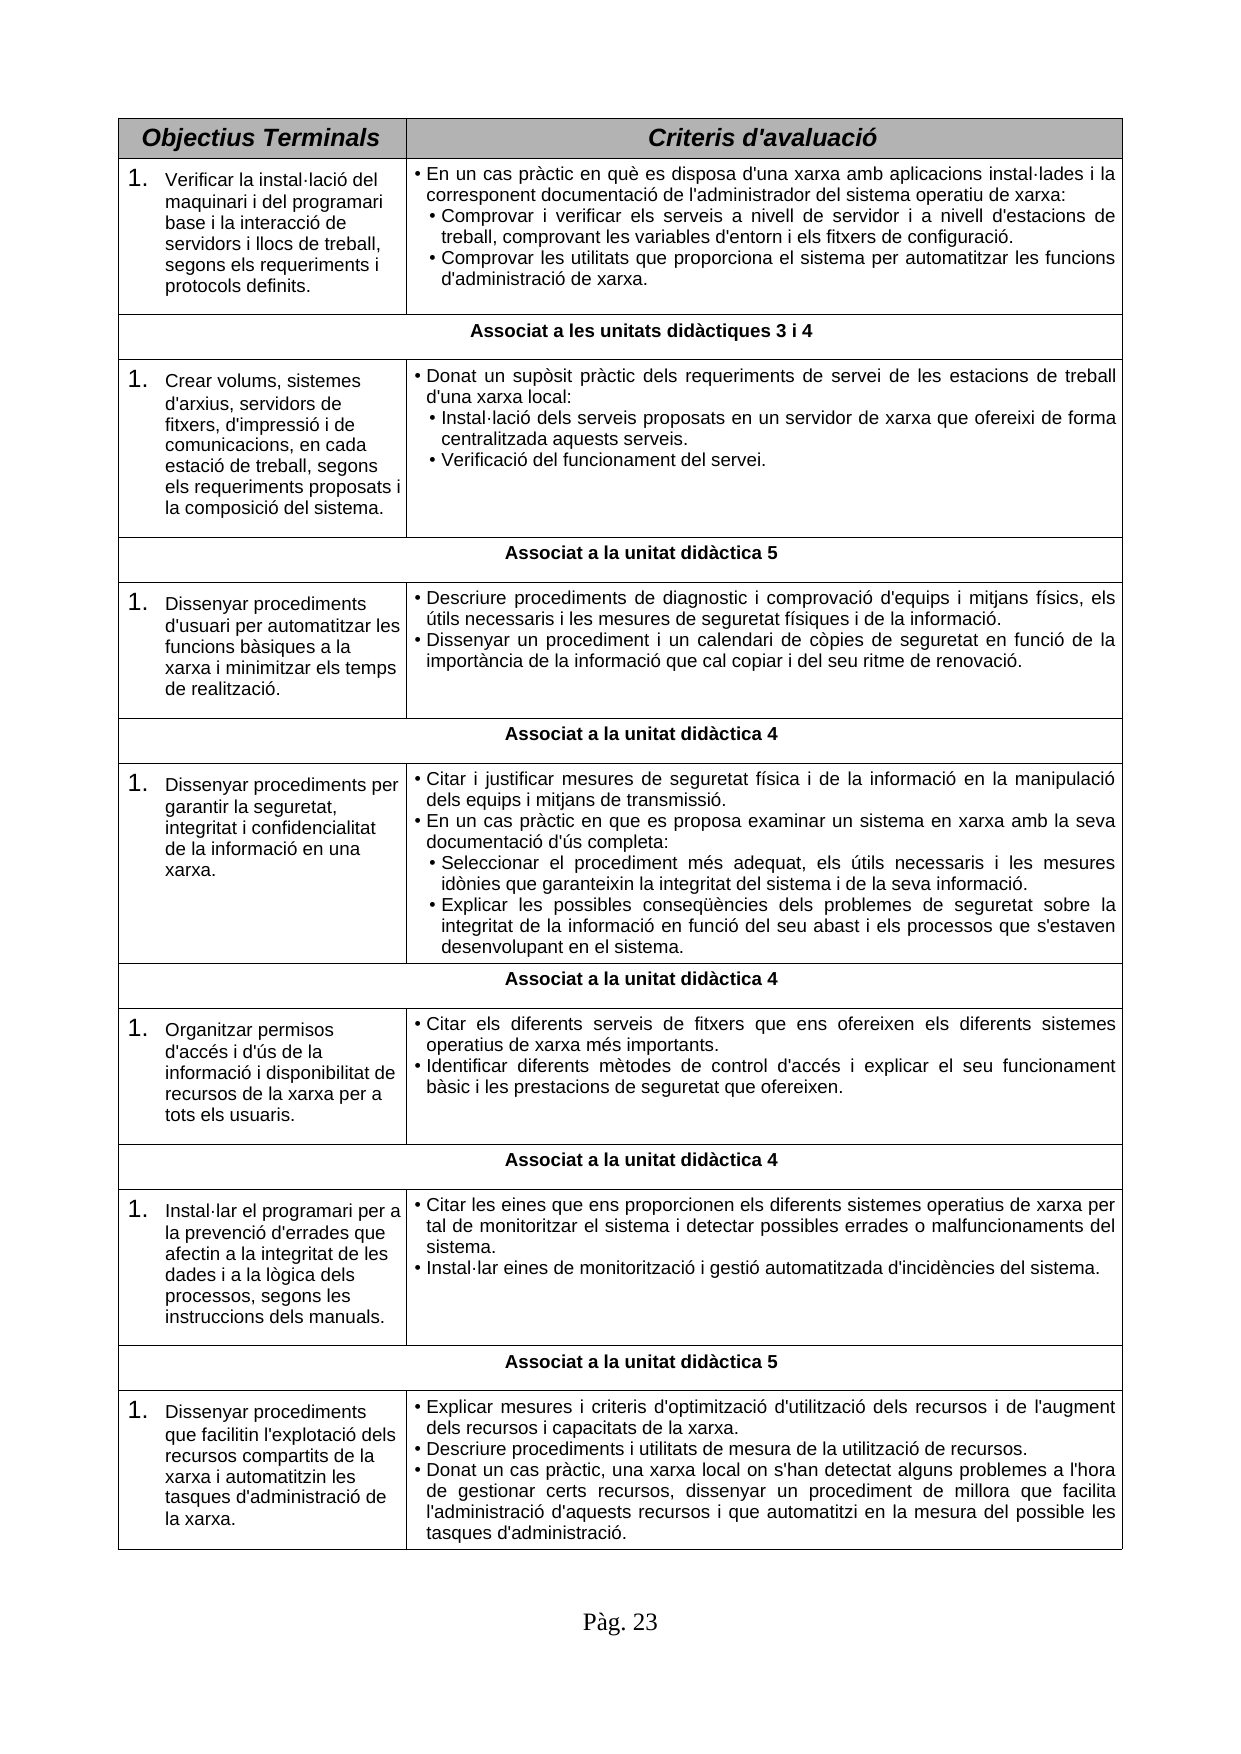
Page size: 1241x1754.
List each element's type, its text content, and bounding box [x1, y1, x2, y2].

table_cell En un cas pràctic en què es disposa d'una xarxa amb aplicacions instal·lades i la corresponent documentació de l'administrador del sistema operatiu de xarxa: Comprovar i verificar els serveis a nivell de servidor i a nivell d'estacions de treball, comprovant les variables d'entorn i els fitxers de configuració. Comprovar les utilitats que proporciona el sistema per automatitzar les funcions d'administració de xarxa. [407, 159, 1122, 314]
table_header Objectius Terminals [119, 119, 406, 158]
table_cell Dissenyar procediments per garantir la seguretat, integritat i confidencialitat de la informació en una xarxa. [119, 764, 406, 963]
table_cell Associat a la unitat didàctica 5 [119, 1346, 1122, 1390]
table_cell Organitzar permisos d'accés i d'ús de la informació i disponibilitat de recursos de la xarxa per a tots els usuaris. [119, 1009, 406, 1144]
table_cell Donat un supòsit pràctic dels requeriments de servei de les estacions de treball d'una xarxa local: Instal·lació dels serveis proposats en un servidor de xarxa que ofereixi de forma centralitzada aquests serveis. Verificació del funcionament del servei. [407, 360, 1122, 537]
table_cell Instal·lar el programari per a la prevenció d'errades que afectin a la integritat de les dades i a la lògica dels processos, segons les instruccions dels manuals. [119, 1190, 406, 1345]
table_cell Citar les eines que ens proporcionen els diferents sistemes operatius de xarxa per tal de monitoritzar el sistema i detectar possibles errades o malfuncionaments del sistema. Instal·lar eines de monitorització i gestió automatitzada d'incidències del sistema. [407, 1190, 1122, 1345]
table_cell Descriure procediments de diagnostic i comprovació d'equips i mitjans físics, els útils necessaris i les mesures de seguretat físiques i de la informació. Dissenyar un procediment i un calendari de còpies de seguretat en funció de la importància de la informació que cal copiar i del seu ritme de renovació. [407, 583, 1122, 718]
table_cell Verificar la instal·lació del maquinari i del programari base i la interacció de servidors i llocs de treball, segons els requeriments i protocols definits. [119, 159, 406, 314]
table_cell Associat a la unitat didàctica 4 [119, 1145, 1122, 1189]
table_cell Associat a les unitats didàctiques 3 i 4 [119, 315, 1122, 359]
table_cell Dissenyar procediments que facilitin l'explotació dels recursos compartits de la xarxa i automatitzin les tasques d'administració de la xarxa. [119, 1391, 406, 1549]
table_cell Associat a la unitat didàctica 4 [119, 719, 1122, 763]
table_cell Associat a la unitat didàctica 4 [119, 964, 1122, 1008]
table_cell Crear volums, sistemes d'arxius, servidors de fitxers, d'impressió i de comunicacions, en cada estació de treball, segons els requeriments proposats i la composició del sistema. [119, 360, 406, 537]
table_cell Explicar mesures i criteris d'optimització d'utilització dels recursos i de l'augment dels recursos i capacitats de la xarxa. Descriure procediments i utilitats de mesura de la utilització de recursos. Donat un cas pràctic, una xarxa local on s'han detectat alguns problemes a l'hora de gestionar certs recursos, dissenyar un procediment de millora que facilita l'administració d'aquests recursos i que automatitzi en la mesura del possible les tasques d'administració. [407, 1391, 1122, 1549]
table_cell Associat a la unitat didàctica 5 [119, 538, 1122, 582]
table_cell Citar i justificar mesures de seguretat física i de la informació en la manipulació dels equips i mitjans de transmissió. En un cas pràctic en que es proposa examinar un sistema en xarxa amb la seva documentació d'ús completa: Seleccionar el procediment més adequat, els útils necessaris i les mesures idònies que garanteixin la integritat del sistema i de la seva informació. Explicar les possibles conseqüències dels problemes de seguretat sobre la integritat de la informació en funció del seu abast i els processos que s'estaven desenvolupant en el sistema. [407, 764, 1122, 963]
table_cell Citar els diferents serveis de fitxers que ens ofereixen els diferents sistemes operatius de xarxa més importants. Identificar diferents mètodes de control d'accés i explicar el seu funcionament bàsic i les prestacions de seguretat que ofereixen. [407, 1009, 1122, 1144]
table_header Criteris d'avaluació [407, 119, 1122, 158]
table_cell Dissenyar procediments d'usuari per automatitzar les funcions bàsiques a la xarxa i minimitzar els temps de realització. [119, 583, 406, 718]
